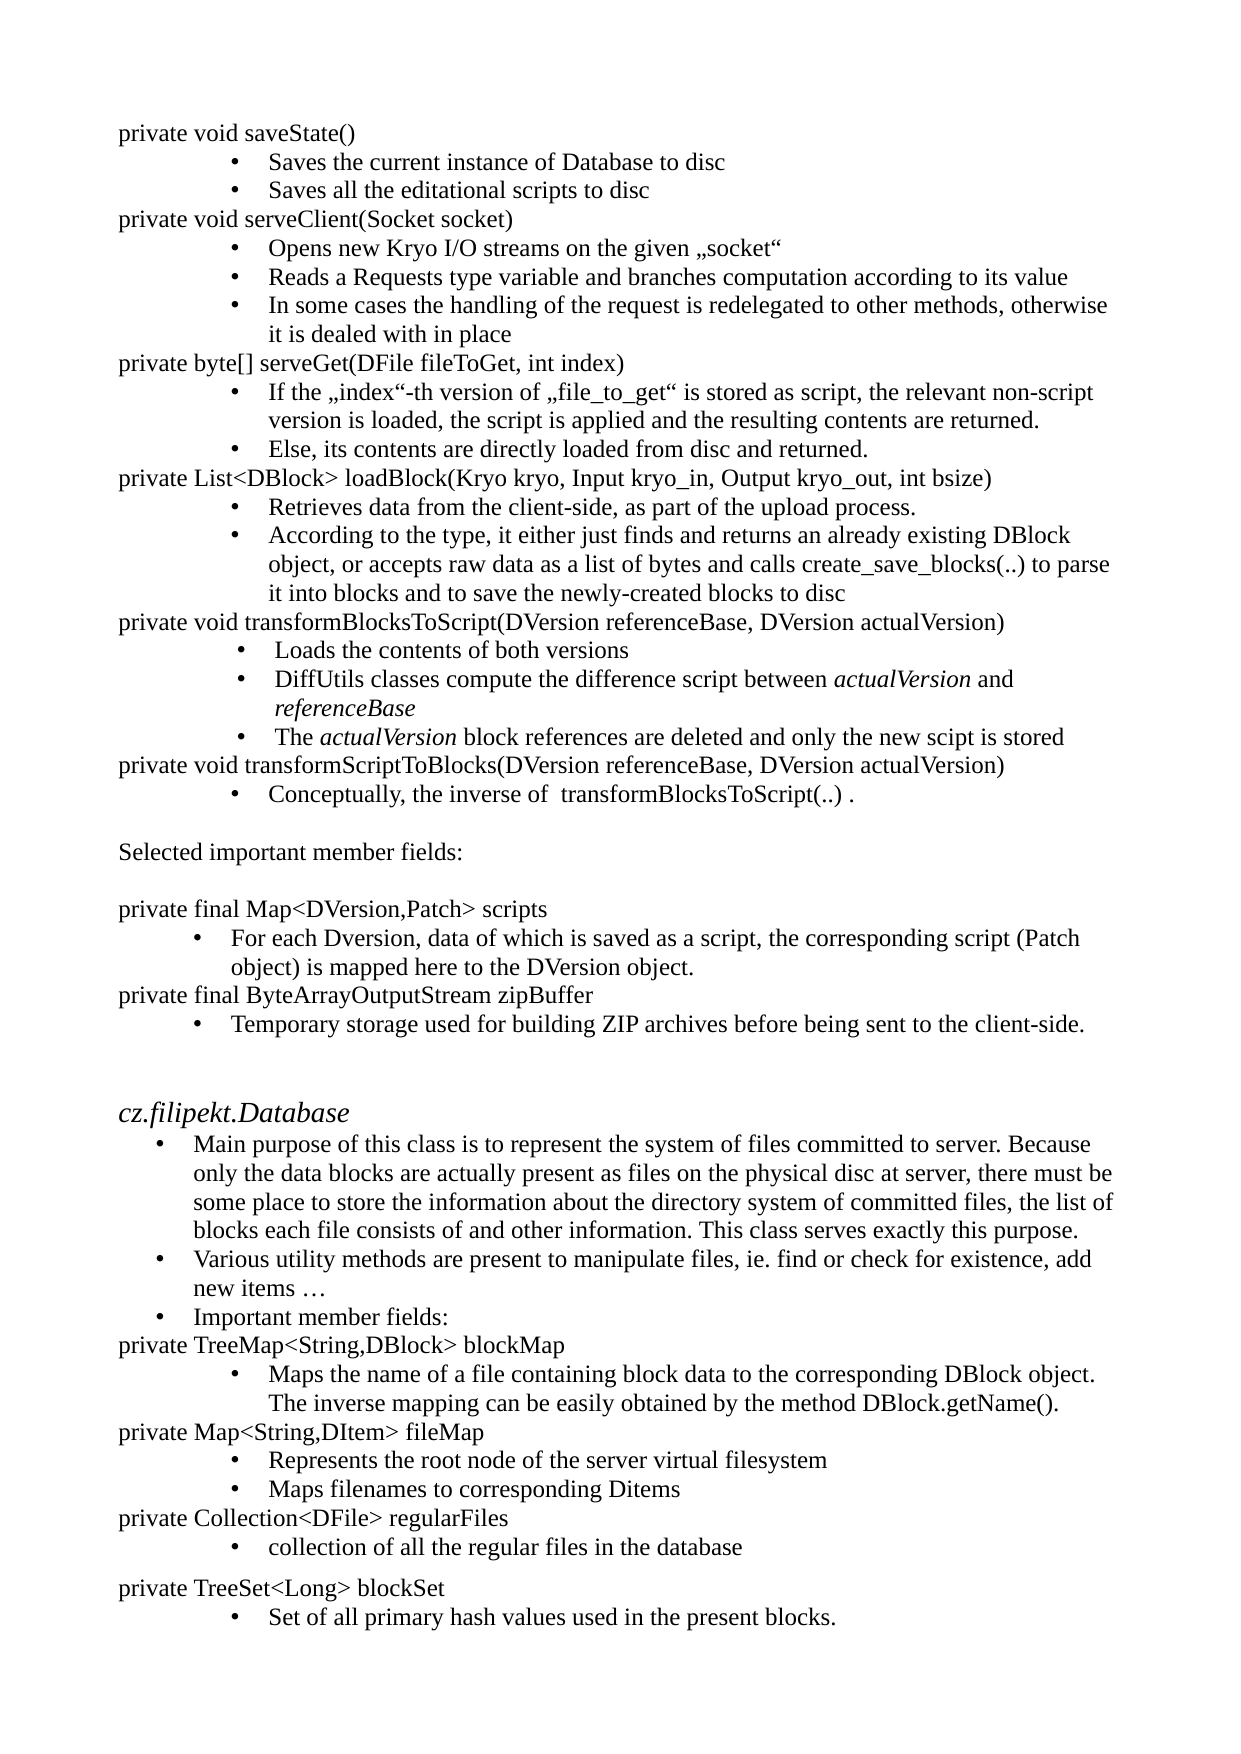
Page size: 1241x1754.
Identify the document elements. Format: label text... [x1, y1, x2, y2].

list collection of all the regular files in the database [231, 1532, 1122, 1560]
text private final ByteArrayOutputStream zipBuffer [118, 981, 1122, 1009]
text private Map<String,DItem> fileMap [118, 1417, 1122, 1445]
list Maps filenames to corresponding Ditems [231, 1474, 1122, 1503]
list The actualVersion block references are deleted and only the new scipt is stored [237, 722, 1122, 751]
text private TreeMap<String,DBlock> blockMap [118, 1330, 1122, 1359]
text private final Map<DVersion,Patch> scripts [118, 894, 1122, 923]
text cz.filipekt.Database [118, 1096, 1122, 1129]
list According to the type, it either just finds and returns an already existing DBlock object, or accepts raw data as a list of bytes and calls create_save_blocks(..) to parse it into blocks and to save the newly-created blocks to disc [231, 521, 1122, 607]
list DiffUtils classes compute the difference script between actualVersion and referenceBase [237, 664, 1122, 722]
text private void transformBlocksToScript(DVersion referenceBase, DVersion actualVersion) [118, 607, 1122, 636]
list Conceptually, the inverse of transformBlocksToScript(..) . [231, 779, 1122, 808]
list Various utility methods are present to manipulate files, ie. find or check for existence, add new items … [156, 1244, 1122, 1302]
list Retrieves data from the client-side, as part of the upload process. [231, 492, 1122, 521]
text private void saveState() [118, 118, 1122, 147]
list Loads the contents of both versions [237, 636, 1122, 664]
text private List<DBlock> loadBlock(Kryo kryo, Input kryo_in, Output kryo_out, int bsize) [118, 463, 1122, 492]
list Saves the current instance of Database to disc [231, 147, 1122, 176]
list For each Dversion, data of which is saved as a script, the corresponding script (Patch object) is mapped here to the DVersion object. [193, 923, 1122, 981]
list Represents the root node of the server virtual filesystem [231, 1445, 1122, 1474]
list If the „index“-th version of „file_to_get“ is stored as script, the relevant non-script version is loaded, the script is applied and the resulting contents are returned. [231, 377, 1122, 434]
text private void transformScriptToBlocks(DVersion referenceBase, DVersion actualVersion) [118, 751, 1122, 779]
list Opens new Kryo I/O streams on the given „socket“ [231, 233, 1122, 262]
text Selected important member fields: [118, 837, 1122, 866]
list Main purpose of this class is to represent the system of files committed to server. Because only the data blocks are actually present as files on the physical disc at server, there must be some place to store the information about the directory system of committed files, the list of blocks each file consists of and other information. This class serves exactly this purpose. [156, 1129, 1122, 1244]
list In some cases the handling of the request is redelegated to other methods, otherwise it is dealed with in place [231, 291, 1122, 348]
list Temporary storage used for building ZIP archives before being sent to the client-side. [193, 1009, 1122, 1038]
text private TreeSet<Long> blockSet [118, 1573, 1122, 1602]
list Saves all the editational scripts to disc [231, 176, 1122, 204]
text private byte[] serveGet(DFile fileToGet, int index) [118, 348, 1122, 377]
text private Collection<DFile> regularFiles [118, 1503, 1122, 1532]
list Maps the name of a file containing block data to the corresponding DBlock object. The inverse mapping can be easily obtained by the method DBlock.getName(). [231, 1359, 1122, 1417]
list Reads a Requests type variable and branches computation according to its value [231, 262, 1122, 291]
text private void serveClient(Socket socket) [118, 204, 1122, 233]
list Important member fields: [156, 1302, 1122, 1330]
list Set of all primary hash values used in the present blocks. [231, 1602, 1122, 1630]
list Else, its contents are directly loaded from disc and returned. [231, 434, 1122, 463]
